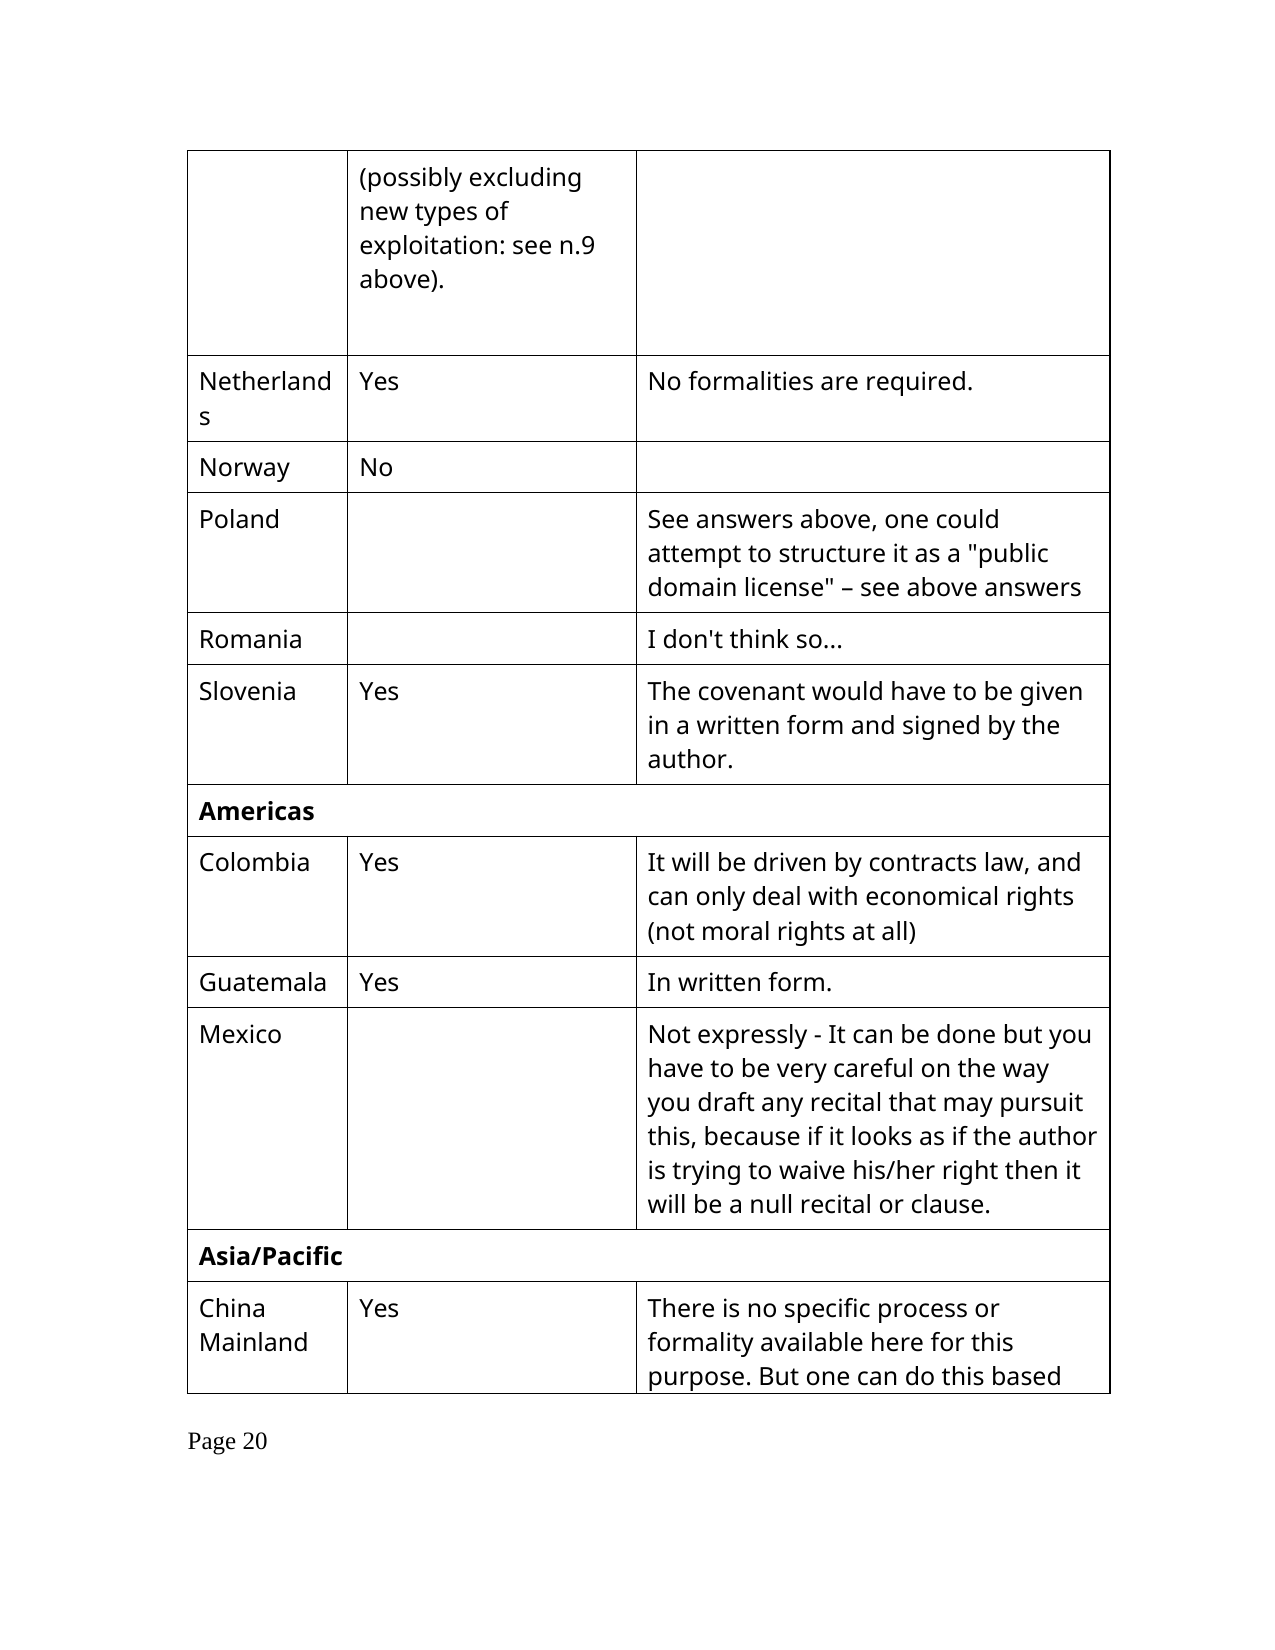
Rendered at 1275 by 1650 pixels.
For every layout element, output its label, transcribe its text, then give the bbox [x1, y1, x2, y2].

table_cell Poland [188, 493, 347, 612]
table_cell No [348, 442, 636, 492]
table_cell [188, 151, 347, 355]
table_cell [348, 493, 636, 612]
table_cell Asia/Pacific [188, 1230, 1109, 1281]
table_cell It will be driven by contracts law, and can only deal with economical rights (not moral rights at all) [637, 837, 1109, 956]
table_cell [348, 613, 636, 664]
table_cell Americas [188, 785, 1109, 836]
table_cell Guatemala [188, 957, 347, 1007]
table_cell Norway [188, 442, 347, 492]
table_cell Romania [188, 613, 347, 664]
table_cell Not expressly - It can be done but you have to be very careful on the way you draft any recital that may pursuit this, because if it looks as if the author is trying to waive his/her right then it will be a null recital or clause. [637, 1008, 1109, 1229]
table_cell The covenant would have to be given in a written form and signed by the author. [637, 665, 1109, 784]
table_cell No formalities are required. [637, 356, 1109, 441]
table_cell See answers above, one could attempt to structure it as a "public domain license" – see above answers [637, 493, 1109, 612]
table_cell Yes [348, 356, 636, 441]
table_cell Netherlands [188, 356, 347, 441]
table_cell [637, 151, 1109, 355]
table_cell Mexico [188, 1008, 347, 1229]
table_cell Yes [348, 665, 636, 784]
table_cell There is no specific process or formality available here for this purpose. But one can do this based [637, 1282, 1109, 1393]
table_cell Colombia [188, 837, 347, 956]
table_cell I don't think so... [637, 613, 1109, 664]
table_cell China Mainland [188, 1282, 347, 1393]
table_cell (possibly excluding new types of exploitation: see n.9 above). [348, 151, 636, 355]
table_cell Slovenia [188, 665, 347, 784]
table_cell Yes [348, 837, 636, 956]
table_cell Yes [348, 957, 636, 1007]
table_cell In written form. [637, 957, 1109, 1007]
table_cell [637, 442, 1109, 492]
table_cell [348, 1008, 636, 1229]
table_cell Yes [348, 1282, 636, 1393]
